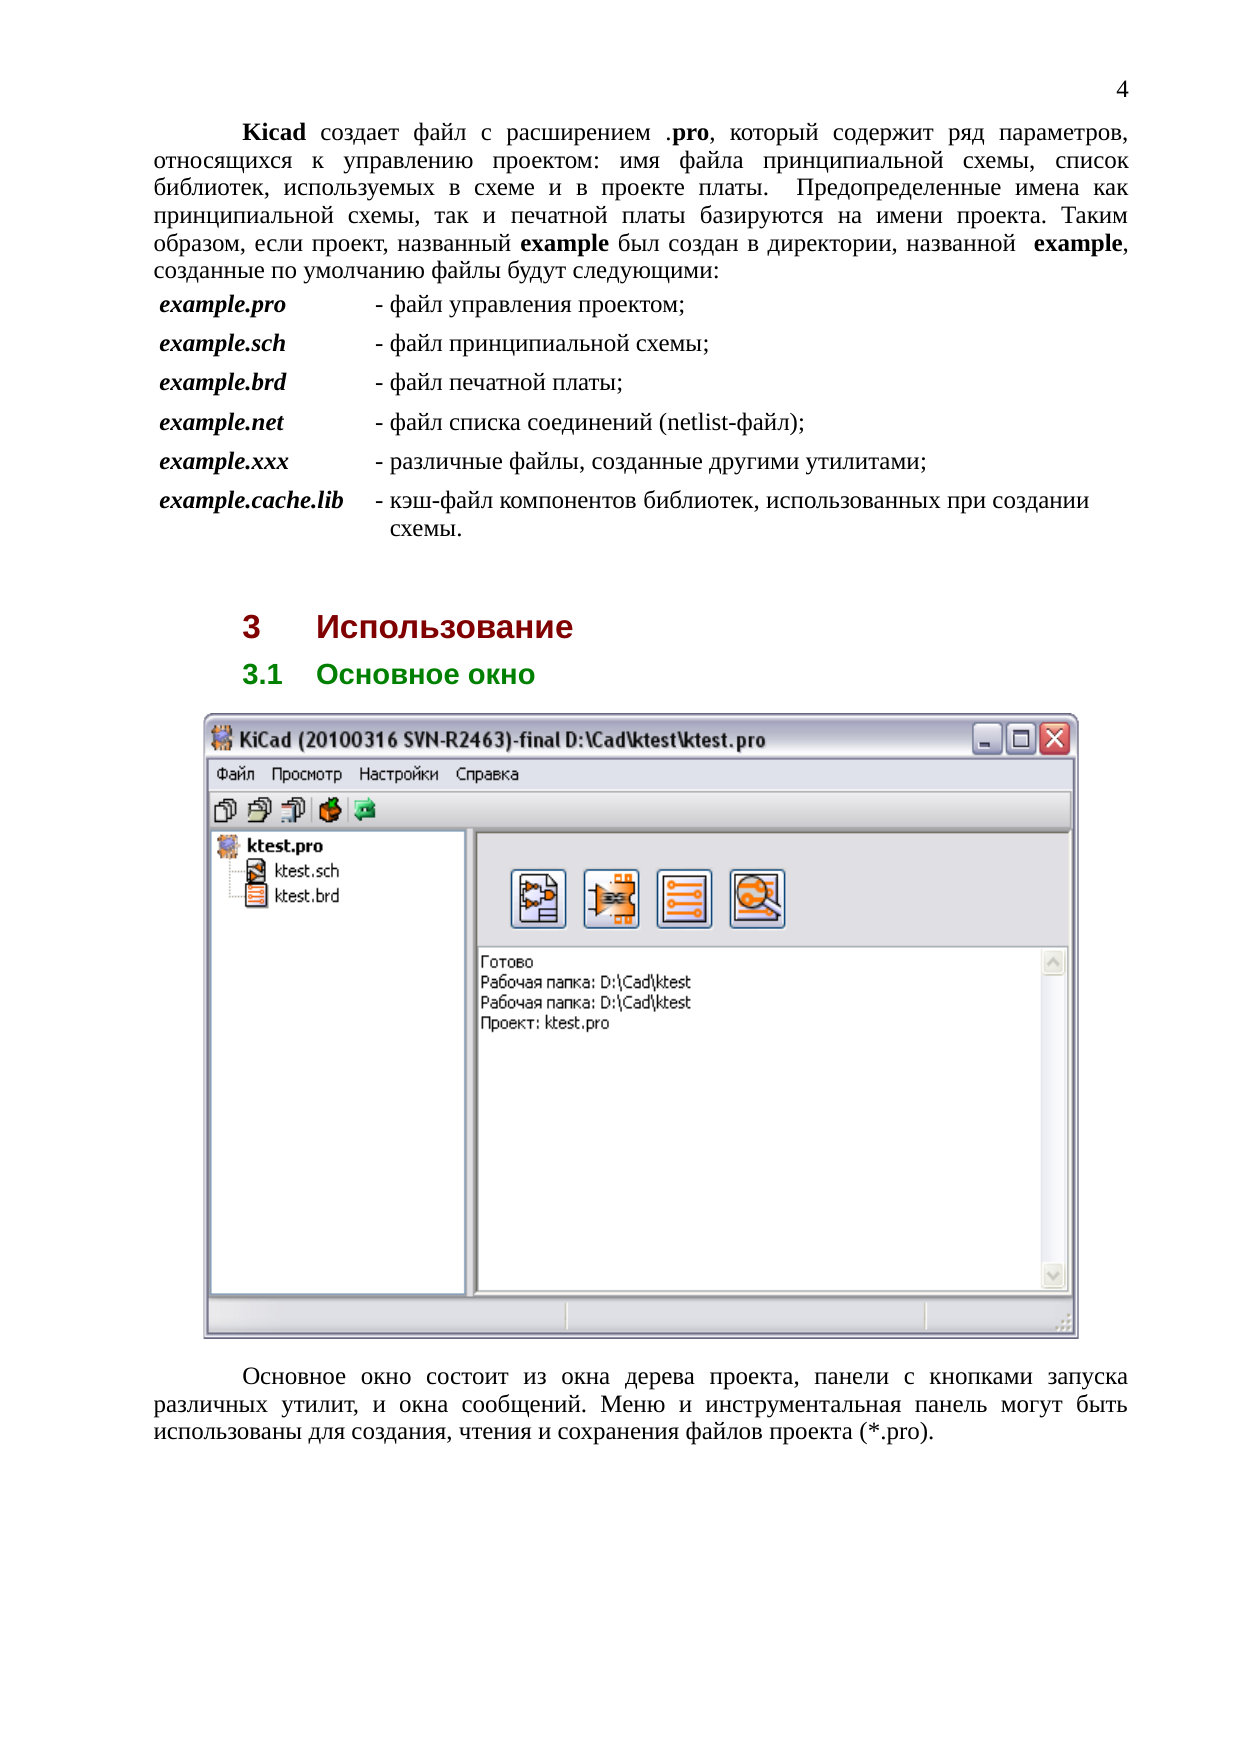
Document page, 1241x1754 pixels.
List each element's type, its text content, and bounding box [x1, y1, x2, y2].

table_cell - файл списка соединений (netlist-файл); [360, 402, 1113, 441]
subtitle Использование [242, 608, 1129, 645]
table_cell example.xxx [153, 441, 360, 480]
table_cell - кэш-файл компонентов библиотек, использованных при создании схемы. [360, 480, 1113, 547]
table_cell example.cache.lib [153, 480, 360, 547]
picture [203, 713, 1079, 1339]
text Kicad создает файл с расширением .pro, который содержит ряд параметров, относящихся к управлению проектом: имя файла принципиальной схемы, список библиотек, используемых в схеме и в проекте платы. Предопределенные имена как принципиальной схемы, так и печатной платы базируются на имени проекта. Таким образом, если проект, названный example был создан в директории, названной example, созданные по умолчанию файлы будут следующими: [153, 118, 1129, 284]
table_cell - файл печатной платы; [360, 363, 1113, 402]
table_header - файл управления проектом; [360, 284, 1113, 323]
text Основное окно состоит из окна дерева проекта, панели с кнопками запуска различных утилит, и окна сообщений. Меню и инструментальная панель могут быть использованы для создания, чтения и сохранения файлов проекта (*.pro). [153, 1362, 1129, 1445]
table_cell - различные файлы, созданные другими утилитами; [360, 441, 1113, 480]
table_cell example.brd [153, 363, 360, 402]
table_header example.pro [153, 284, 360, 323]
table_cell - файл принципиальной схемы; [360, 324, 1113, 363]
table_cell example.net [153, 402, 360, 441]
subtitle Основное окно [242, 658, 1129, 690]
table_cell example.sch [153, 324, 360, 363]
